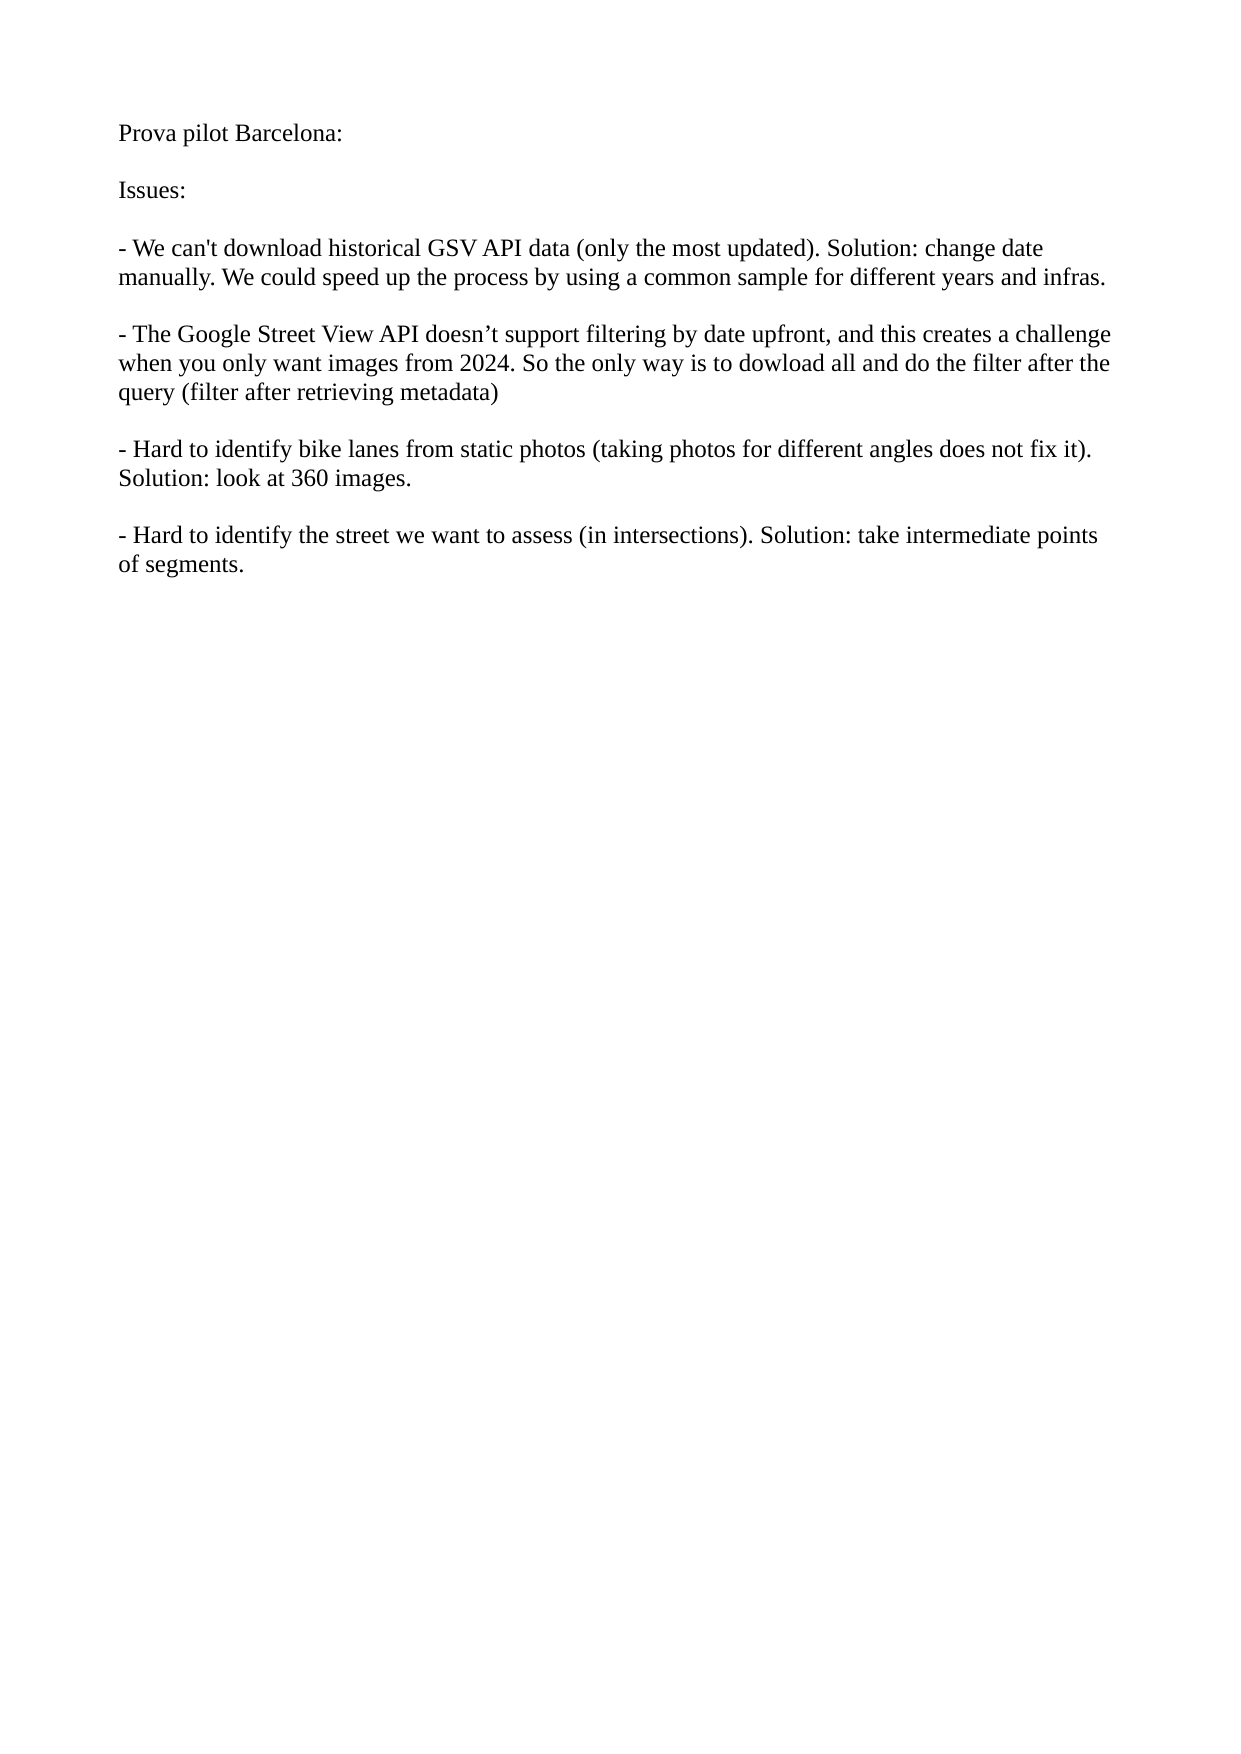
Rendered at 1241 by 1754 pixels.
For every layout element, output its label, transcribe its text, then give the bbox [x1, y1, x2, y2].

text - Hard to identify the street we want to assess (in intersections). Solution: take intermediate points of segments. [118, 521, 1122, 578]
text - We can't download historical GSV API data (only the most updated). Solution: change date manually. We could speed up the process by using a common sample for different years and infras. [118, 233, 1122, 291]
text Issues: [118, 176, 1122, 204]
text - Hard to identify bike lanes from static photos (taking photos for different angles does not fix it). Solution: look at 360 images. [118, 434, 1122, 492]
text Prova pilot Barcelona: [118, 118, 1122, 147]
text - The Google Street View API doesn’t support filtering by date upfront, and this creates a challenge when you only want images from 2024. So the only way is to dowload all and do the filter after the query (filter after retrieving metadata) [118, 319, 1122, 406]
